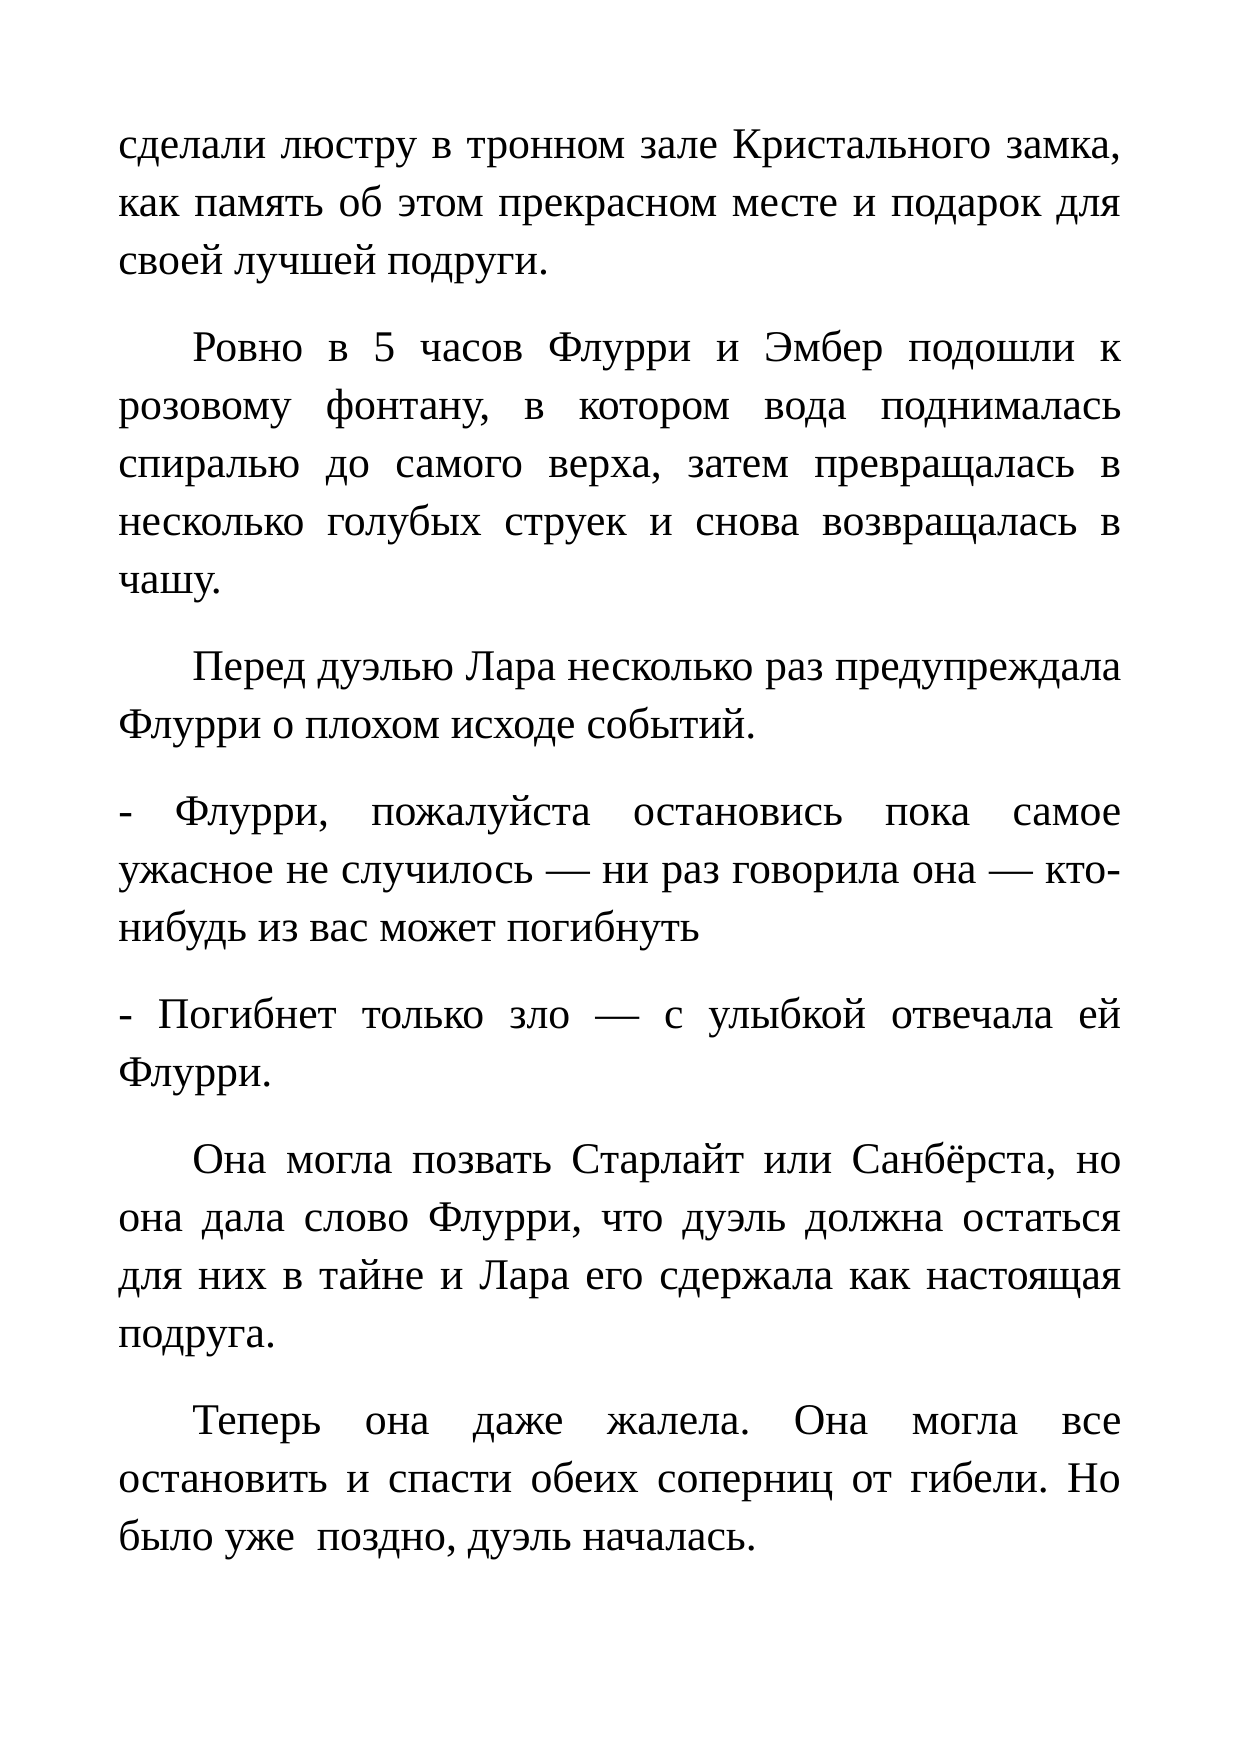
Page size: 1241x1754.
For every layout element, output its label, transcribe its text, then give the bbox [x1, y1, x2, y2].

text - Флурри, пожалуйста остановись пока самое ужасное не случилось — ни раз говорила она — кто-нибудь из вас может погибнуть [118, 785, 1122, 951]
text Теперь она даже жалела. Она могла все остановить и спасти обеих соперниц от гибели. Но было уже поздно, дуэль началась. [118, 1393, 1122, 1559]
text - Погибнет только зло — с улыбкой отвечала ей Флурри. [118, 988, 1122, 1096]
text Перед дуэлью Лара несколько раз предупреждала Флурри о плохом исходе событий. [118, 639, 1122, 748]
text сделали люстру в тронном зале Кристального замка, как память об этом прекрасном месте и подарок для своей лучшей подруги. [118, 118, 1122, 284]
text Ровно в 5 часов Флурри и Эмбер подошли к розовому фонтану, в котором вода поднималась спиралью до самого верха, затем превращалась в несколько голубых струек и снова возвращалась в чашу. [118, 321, 1122, 603]
text Она могла позвать Старлайт или Санбёрста, но она дала слово Флурри, что дуэль должна остаться для них в тайне и Лара его сдержала как настоящая подруга. [118, 1133, 1122, 1356]
